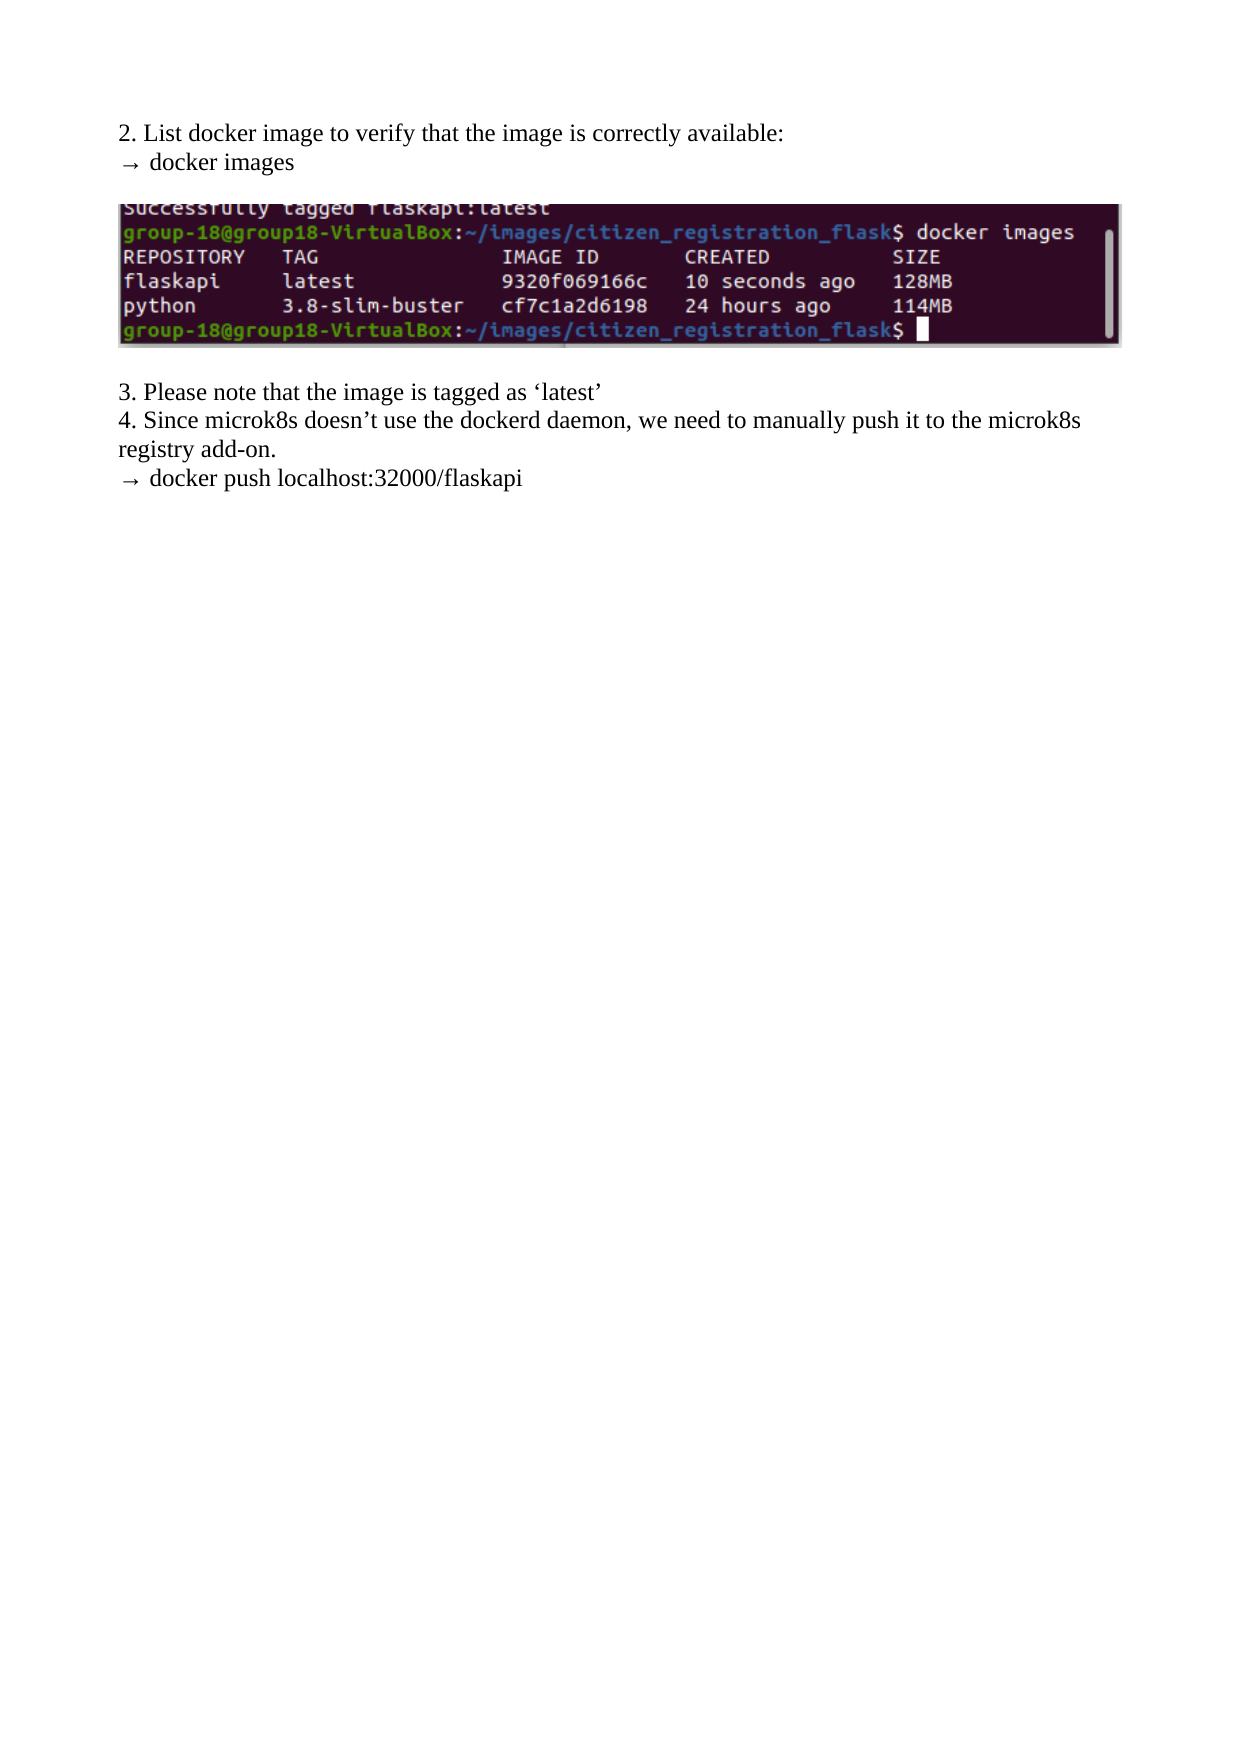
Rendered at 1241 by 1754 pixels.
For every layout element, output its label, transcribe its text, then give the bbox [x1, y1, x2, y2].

text 4. Since microk8s doesn’t use the dockerd daemon, we need to manually push it to the microk8s registry add-on. [118, 405, 1122, 463]
picture [118, 204, 1123, 348]
text 2. List docker image to verify that the image is correctly available: [118, 118, 1122, 147]
text 3. Please note that the image is tagged as ‘latest’ [118, 377, 1122, 405]
text → docker push localhost:32000/flaskapi [118, 463, 1122, 492]
text → docker images [118, 147, 1122, 176]
